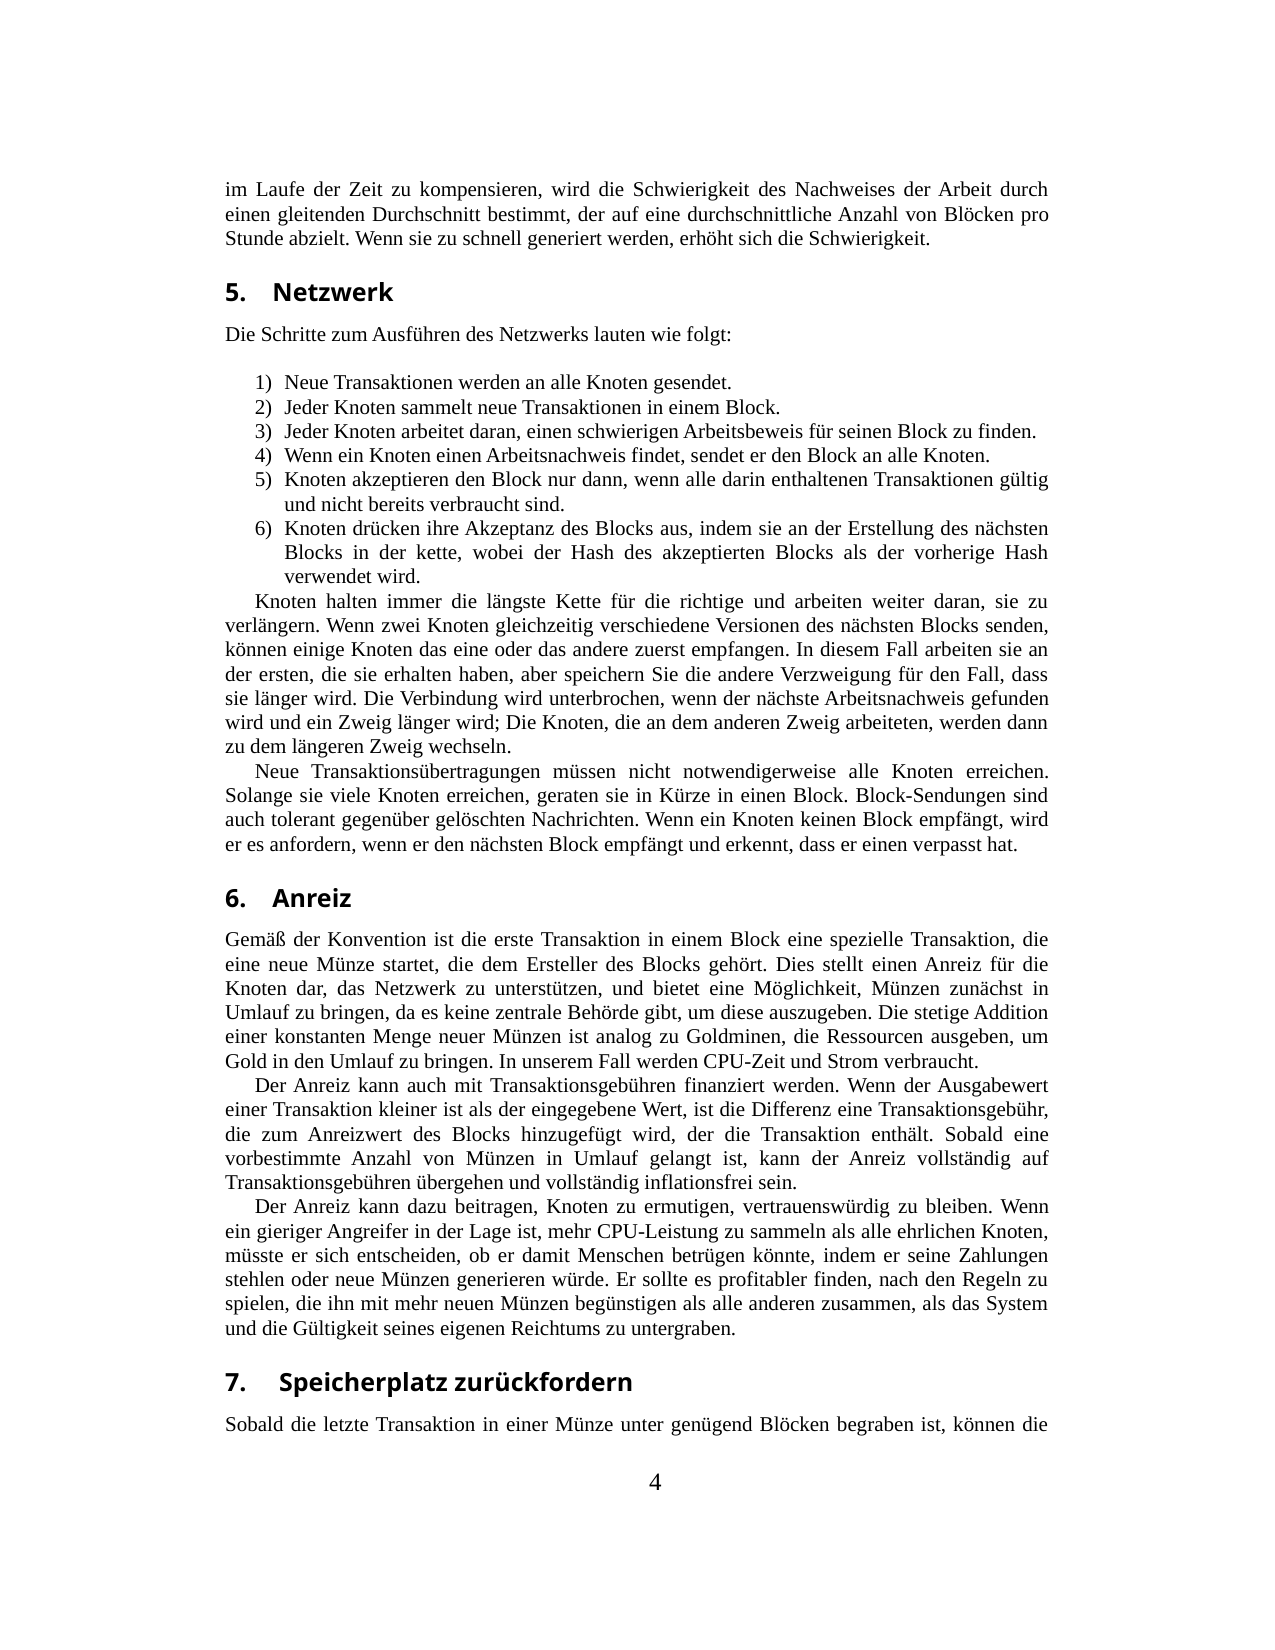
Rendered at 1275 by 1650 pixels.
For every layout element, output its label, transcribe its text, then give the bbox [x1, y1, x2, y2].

text Der Anreiz kann auch mit Transaktionsgebühren finanziert werden. Wenn der Ausgabewert einer Transaktion kleiner ist als der eingegebene Wert, ist die Differenz eine Transaktionsgebühr, die zum Anreizwert des Blocks hinzugefügt wird, der die Transaktion enthält. Sobald eine vorbestimmte Anzahl von Münzen in Umlauf gelangt ist, kann der Anreiz vollständig auf Transaktionsgebühren übergehen und vollständig inflationsfrei sein. [225, 1073, 1050, 1194]
text Neue Transaktionsübertragungen müssen nicht notwendigerweise alle Knoten erreichen. Solange sie viele Knoten erreichen, geraten sie in Kürze in einen Block. Block-Sendungen sind auch tolerant gegenüber gelöschten Nachrichten. Wenn ein Knoten keinen Block empfängt, wird er es anfordern, wenn er den nächsten Block empfängt und erkennt, dass er einen verpasst hat. [225, 758, 1050, 856]
list Jeder Knoten sammelt neue Transaktionen in einem Block. [254, 394, 1050, 419]
list Knoten drücken ihre Akzeptanz des Blocks aus, indem sie an der Erstellung des nächsten Blocks in der kette, wobei der Hash des akzeptierten Blocks als der vorherige Hash verwendet wird. [254, 516, 1050, 588]
subtitle 5. Netzwerk [225, 275, 1050, 309]
text Der Anreiz kann dazu beitragen, Knoten zu ermutigen, vertrauenswürdig zu bleiben. Wenn ein gieriger Angreifer in der Lage ist, mehr CPU-Leistung zu sammeln als alle ehrlichen Knoten, müsste er sich entscheiden, ob er damit Menschen betrügen könnte, indem er seine Zahlungen stehlen oder neue Münzen generieren würde. Er sollte es profitabler finden, nach den Regeln zu spielen, die ihn mit mehr neuen Münzen begünstigen als alle anderen zusammen, als das System und die Gültigkeit seines eigenen Reichtums zu untergraben. [225, 1194, 1050, 1340]
text Die Schritte zum Ausführen des Netzwerks lauten wie folgt: [225, 322, 1050, 346]
list Neue Transaktionen werden an alle Knoten gesendet. [254, 370, 1050, 394]
text Knoten halten immer die längste Kette für die richtige und arbeiten weiter daran, sie zu verlängern. Wenn zwei Knoten gleichzeitig verschiedene Versionen des nächsten Blocks senden, können einige Knoten das eine oder das andere zuerst empfangen. In diesem Fall arbeiten sie an der ersten, die sie erhalten haben, aber speichern Sie die andere Verzweigung für den Fall, dass sie länger wird. Die Verbindung wird unterbrochen, wenn der nächste Arbeitsnachweis gefunden wird und ein Zweig länger wird; Die Knoten, die an dem anderen Zweig arbeiteten, werden dann zu dem längeren Zweig wechseln. [225, 588, 1050, 758]
text im Laufe der Zeit zu kompensieren, wird die Schwierigkeit des Nachweises der Arbeit durch einen gleitenden Durchschnitt bestimmt, der auf eine durchschnittliche Anzahl von Blöcken pro Stunde abzielt. Wenn sie zu schnell generiert werden, erhöht sich die Schwierigkeit. [225, 177, 1050, 250]
text Sobald die letzte Transaktion in einer Münze unter genügend Blöcken begraben ist, können die [225, 1411, 1050, 1436]
list Knoten akzeptieren den Block nur dann, wenn alle darin enthaltenen Transaktionen gültig und nicht bereits verbraucht sind. [254, 467, 1050, 516]
subtitle 6. Anreiz [225, 881, 1050, 914]
text Gemäß der Konvention ist die erste Transaktion in einem Block eine spezielle Transaktion, die eine neue Münze startet, die dem Ersteller des Blocks gehört. Dies stellt einen Anreiz für die Knoten dar, das Netzwerk zu unterstützen, und bietet eine Möglichkeit, Münzen zunächst in Umlauf zu bringen, da es keine zentrale Behörde gibt, um diese auszugeben. Die stetige Addition einer konstanten Menge neuer Münzen ist analog zu Goldminen, die Ressourcen ausgeben, um Gold in den Umlauf zu bringen. In unserem Fall werden CPU-Zeit und Strom verbraucht. [225, 927, 1050, 1073]
list Jeder Knoten arbeitet daran, einen schwierigen Arbeitsbeweis für seinen Block zu finden. [254, 419, 1050, 443]
list Wenn ein Knoten einen Arbeitsnachweis findet, sendet er den Block an alle Knoten. [254, 443, 1050, 467]
subtitle 7. Speicherplatz zurückfordern [225, 1365, 1050, 1399]
